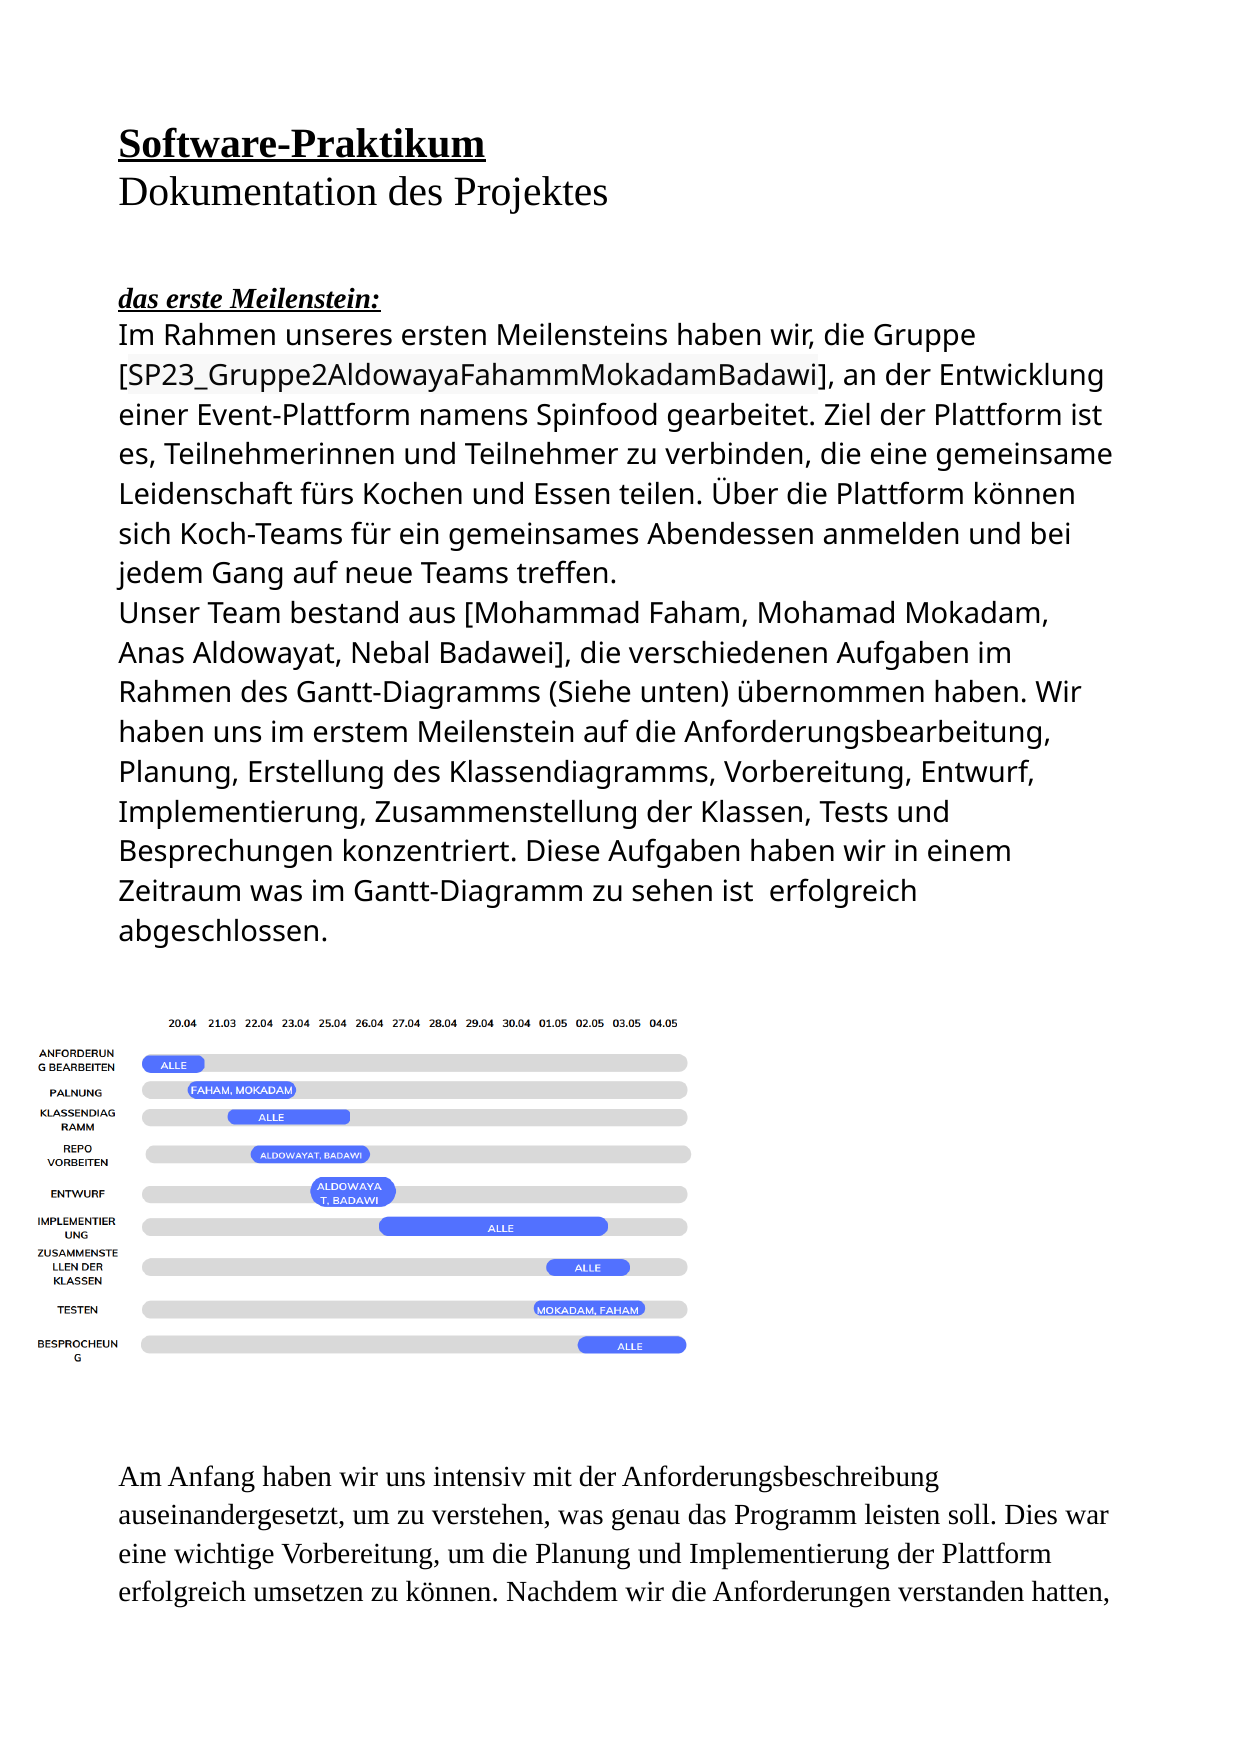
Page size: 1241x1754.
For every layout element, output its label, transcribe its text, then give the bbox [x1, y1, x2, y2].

text Am Anfang haben wir uns intensiv mit der Anforderungsbeschreibung auseinandergesetzt, um zu verstehen, was genau das Programm leisten soll. Dies war eine wichtige Vorbereitung, um die Planung und Implementierung der Plattform erfolgreich umsetzen zu können. Nachdem wir die Anforderungen verstanden hatten, [118, 1459, 1122, 1608]
text das erste Meilenstein: [118, 281, 1122, 314]
text Unser Team bestand aus [Mohammad Faham, Mohamad Mokadam, Anas Aldowayat, Nebal Badawei], die verschiedenen Aufgaben im Rahmen des Gantt-Diagramms (Siehe unten) übernommen haben. Wir haben uns im erstem Meilenstein auf die Anforderungsbearbeitung, Planung, Erstellung des Klassendiagramms, Vorbereitung, Entwurf, Implementierung, Zusammenstellung der Klassen, Tests und Besprechungen konzentriert. Diese Aufgaben haben wir in einem Zeitraum was im Gantt-Diagramm zu sehen ist erfolgreich abgeschlossen. [118, 592, 1122, 949]
text Dokumentation des Projektes [118, 166, 1122, 214]
text Software-Praktikum [118, 118, 1122, 166]
picture [7, 958, 740, 1433]
text [SP23_Gruppe2AldowayaFahammMokadamBadawi], an der Entwicklung einer Event-Plattform namens Spinfood gearbeitet. Ziel der Plattform ist es, Teilnehmerinnen und Teilnehmer zu verbinden, die eine gemeinsame Leidenschaft fürs Kochen und Essen teilen. Über die Plattform können sich Koch-Teams für ein gemeinsames Abendessen anmelden und bei jedem Gang auf neue Teams treffen. [118, 354, 1122, 592]
text Im Rahmen unseres ersten Meilensteins haben wir, die Gruppe [118, 314, 1122, 354]
